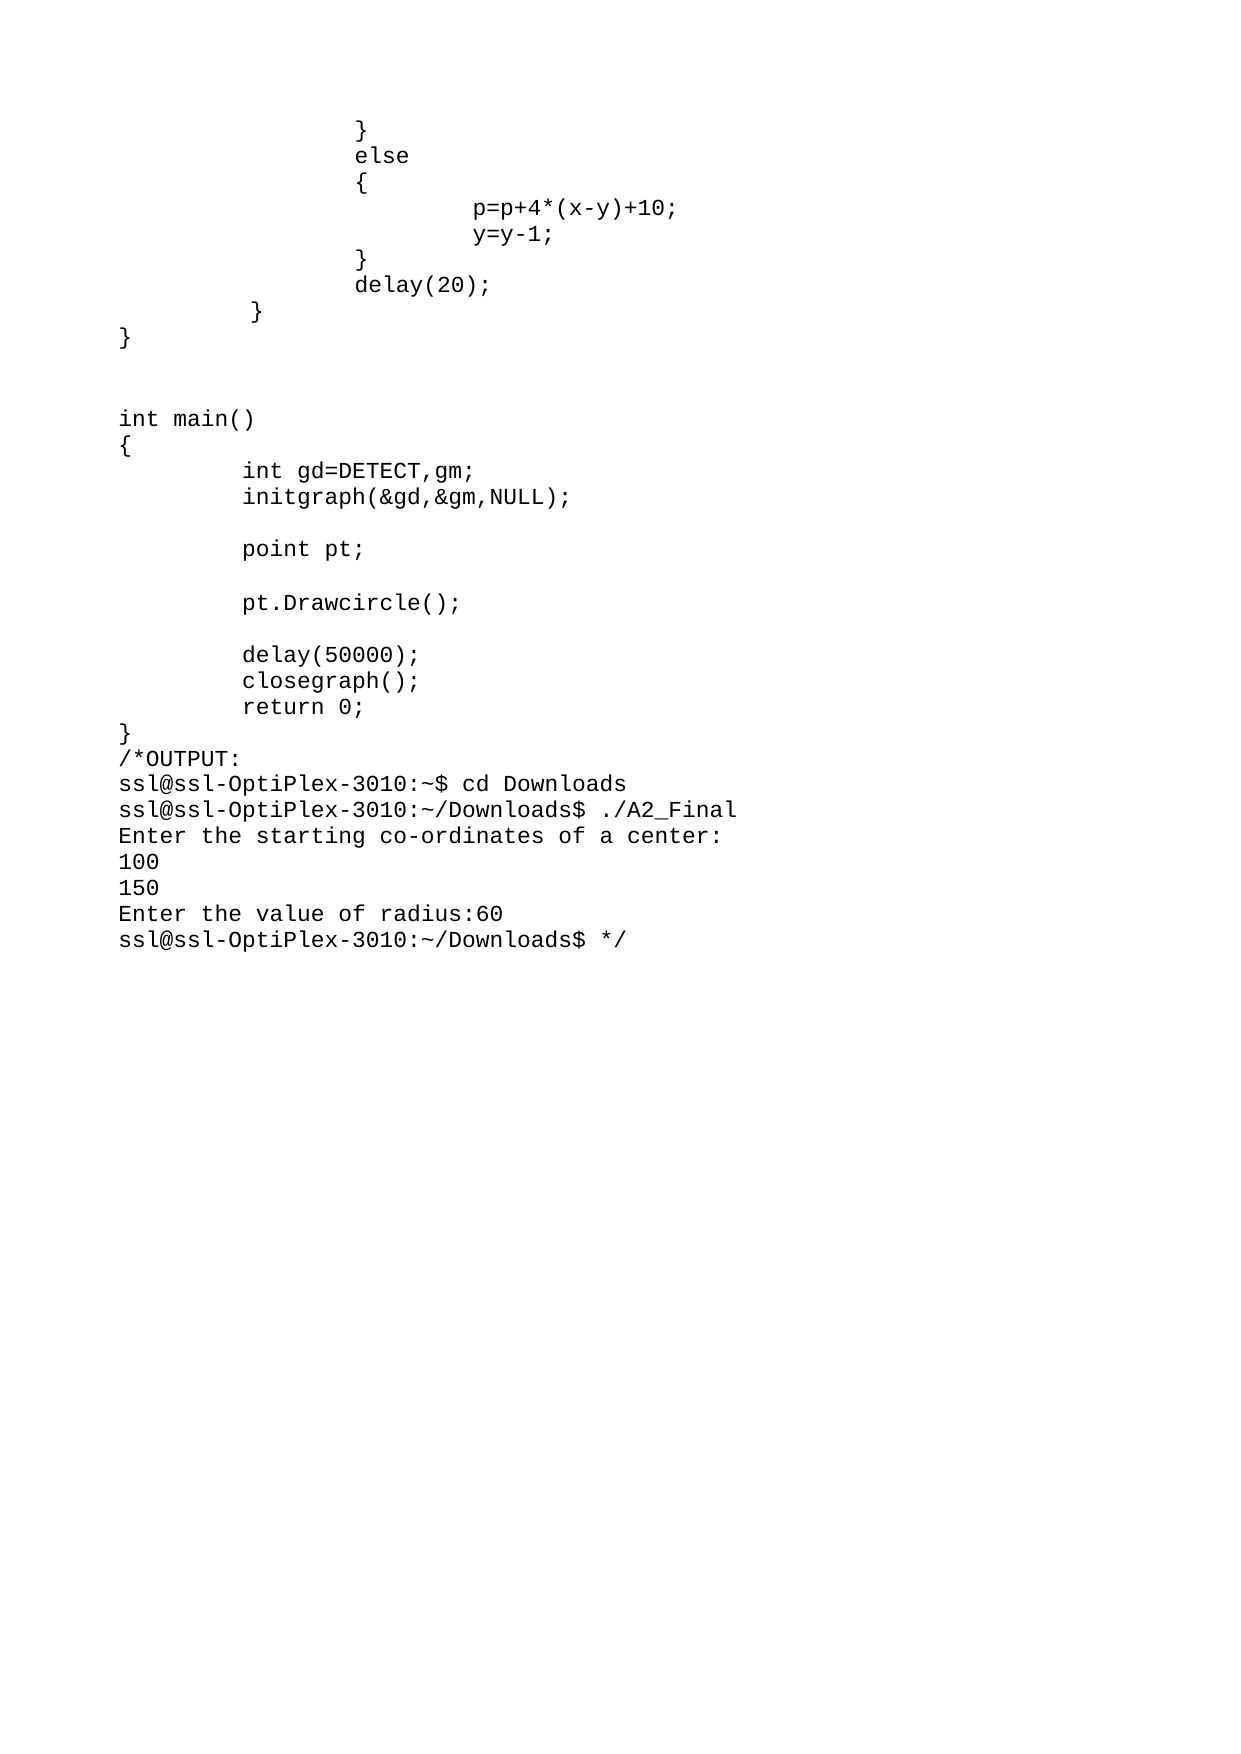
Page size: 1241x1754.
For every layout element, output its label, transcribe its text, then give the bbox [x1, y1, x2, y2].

text Enter the starting co-ordinates of a center: [118, 825, 1122, 851]
text } [118, 326, 1122, 352]
text point pt; [118, 537, 1122, 563]
text int gd=DETECT,gm; [118, 459, 1122, 485]
text 100 [118, 851, 1122, 877]
text return 0; [118, 695, 1122, 721]
text } [118, 248, 1122, 274]
text } [118, 118, 1122, 144]
text { [118, 170, 1122, 196]
text delay(50000); [118, 643, 1122, 669]
text delay(20); [118, 274, 1122, 300]
text ssl@ssl-OptiPlex-3010:~/Downloads$ ./A2_Final [118, 799, 1122, 825]
text initgraph(&gd,&gm,NULL); [118, 485, 1122, 511]
text y=y-1; [118, 222, 1122, 248]
text ssl@ssl-OptiPlex-3010:~$ cd Downloads [118, 773, 1122, 799]
text } [118, 721, 1122, 747]
text /*OUTPUT: [118, 747, 1122, 773]
text Enter the value of radius:60 [118, 902, 1122, 928]
text { [118, 433, 1122, 459]
text else [118, 144, 1122, 170]
text p=p+4*(x-y)+10; [118, 196, 1122, 222]
text int main() [118, 408, 1122, 433]
text } [118, 300, 1122, 326]
text ssl@ssl-OptiPlex-3010:~/Downloads$ */ [118, 928, 1122, 954]
text 150 [118, 877, 1122, 902]
text pt.Drawcircle(); [118, 591, 1122, 617]
text closegraph(); [118, 669, 1122, 695]
